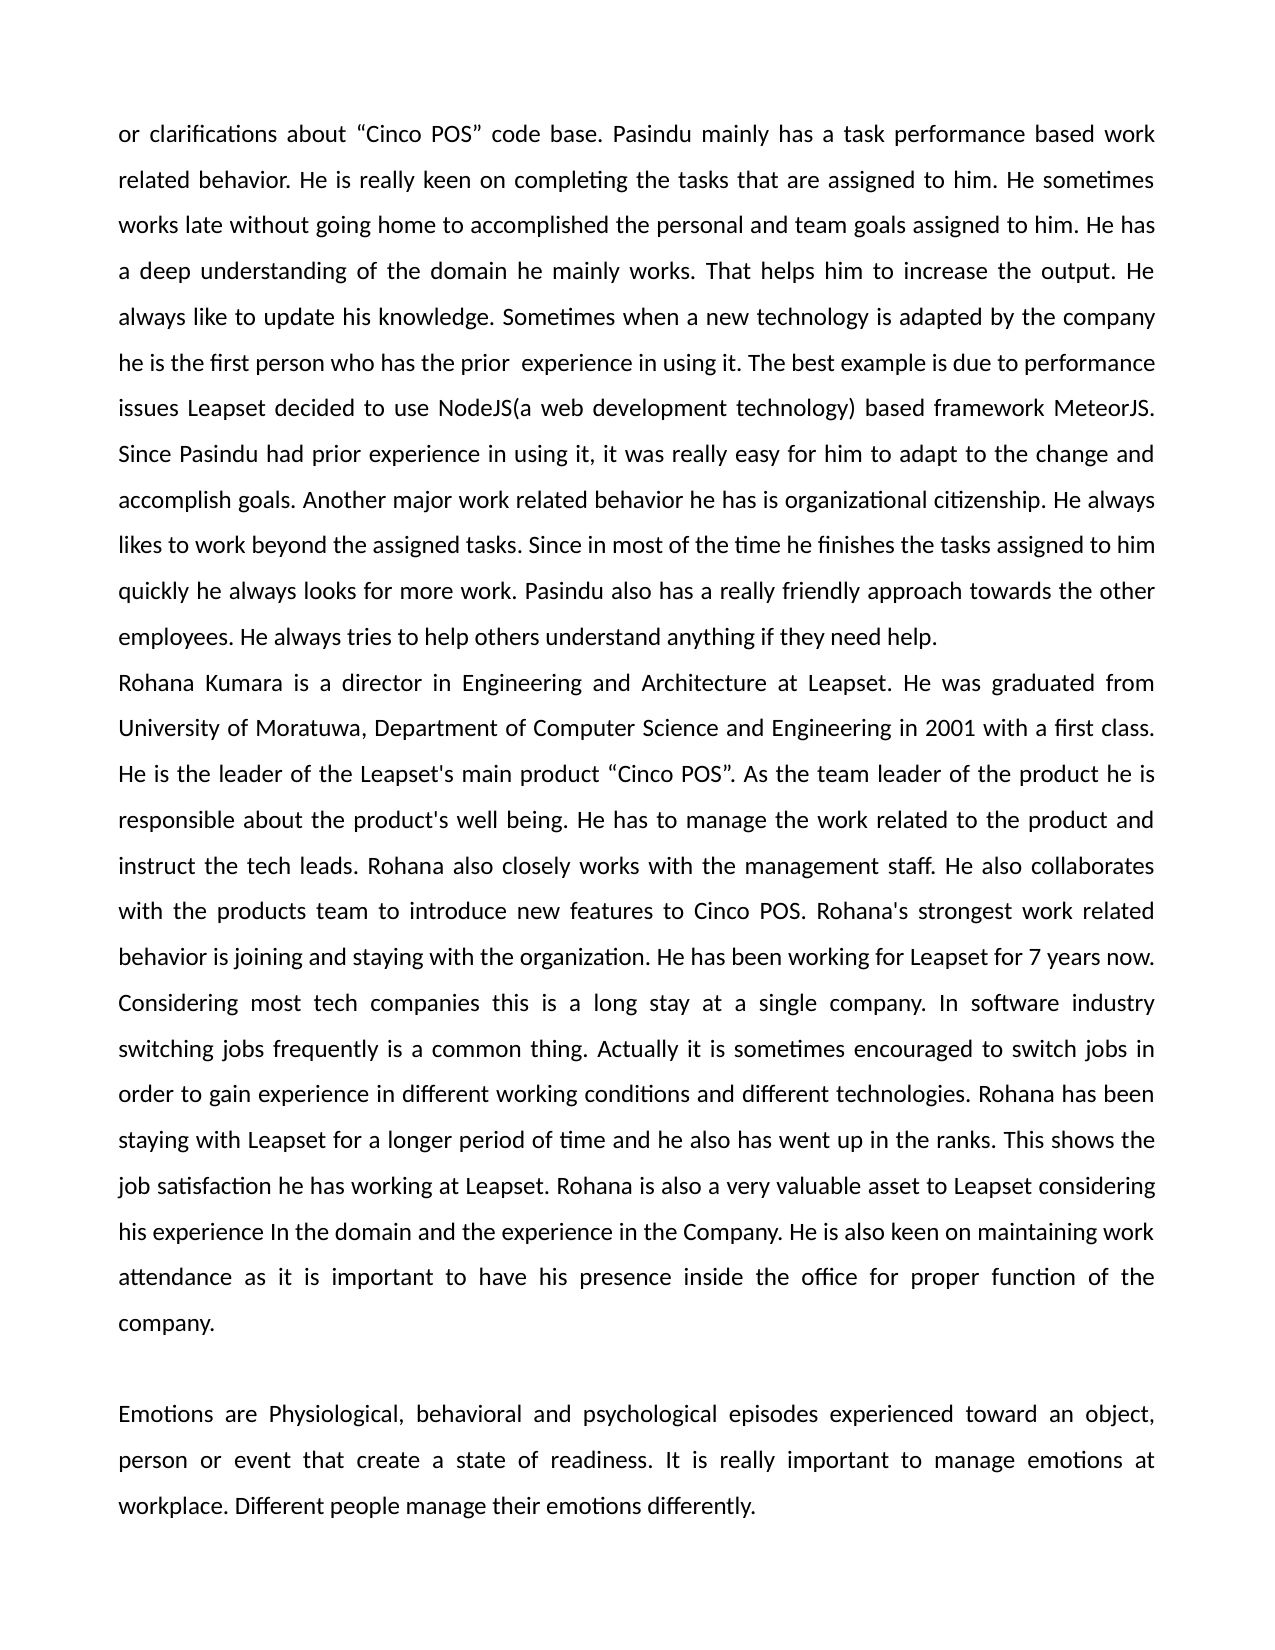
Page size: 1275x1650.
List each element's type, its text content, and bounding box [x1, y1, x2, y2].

text Rohana Kumara is a director in Engineering and Architecture at Leapset. He was graduated from University of Moratuwa, Department of Computer Science and Engineering in 2001 with a first class. He is the leader of the Leapset's main product “Cinco POS”. As the team leader of the product he is responsible about the product's well being. He has to manage the work related to the product and instruct the tech leads. Rohana also closely works with the management staff. He also collaborates with the products team to introduce new features to Cinco POS. Rohana's strongest work related behavior is joining and staying with the organization. He has been working for Leapset for 7 years now. Considering most tech companies this is a long stay at a single company. In software industry switching jobs frequently is a common thing. Actually it is sometimes encouraged to switch jobs in order to gain experience in different working conditions and different technologies. Rohana has been staying with Leapset for a longer period of time and he also has went up in the ranks. This shows the job satisfaction he has working at Leapset. Rohana is also a very valuable asset to Leapset considering his experience In the domain and the experience in the Company. He is also keen on maintaining work attendance as it is important to have his presence inside the office for proper function of the company. [118, 667, 1157, 1338]
text Emotions are Physiological, behavioral and psychological episodes experienced toward an object, person or event that create a state of readiness. It is really important to manage emotions at workplace. Different people manage their emotions differently. [118, 1398, 1157, 1521]
text or clarifications about “Cinco POS” code base. Pasindu mainly has a task performance based work related behavior. He is really keen on completing the tasks that are assigned to him. He sometimes works late without going home to accomplished the personal and team goals assigned to him. He has a deep understanding of the domain he mainly works. That helps him to increase the output. He always like to update his knowledge. Sometimes when a new technology is adapted by the company he is the first person who has the prior experience in using it. The best example is due to performance issues Leapset decided to use NodeJS(a web development technology) based framework MeteorJS. Since Pasindu had prior experience in using it, it was really easy for him to adapt to the change and accomplish goals. Another major work related behavior he has is organizational citizenship. He always likes to work beyond the assigned tasks. Since in most of the time he finishes the tasks assigned to him quickly he always looks for more work. Pasindu also has a really friendly approach towards the other employees. He always tries to help others understand anything if they need help. [118, 118, 1157, 652]
